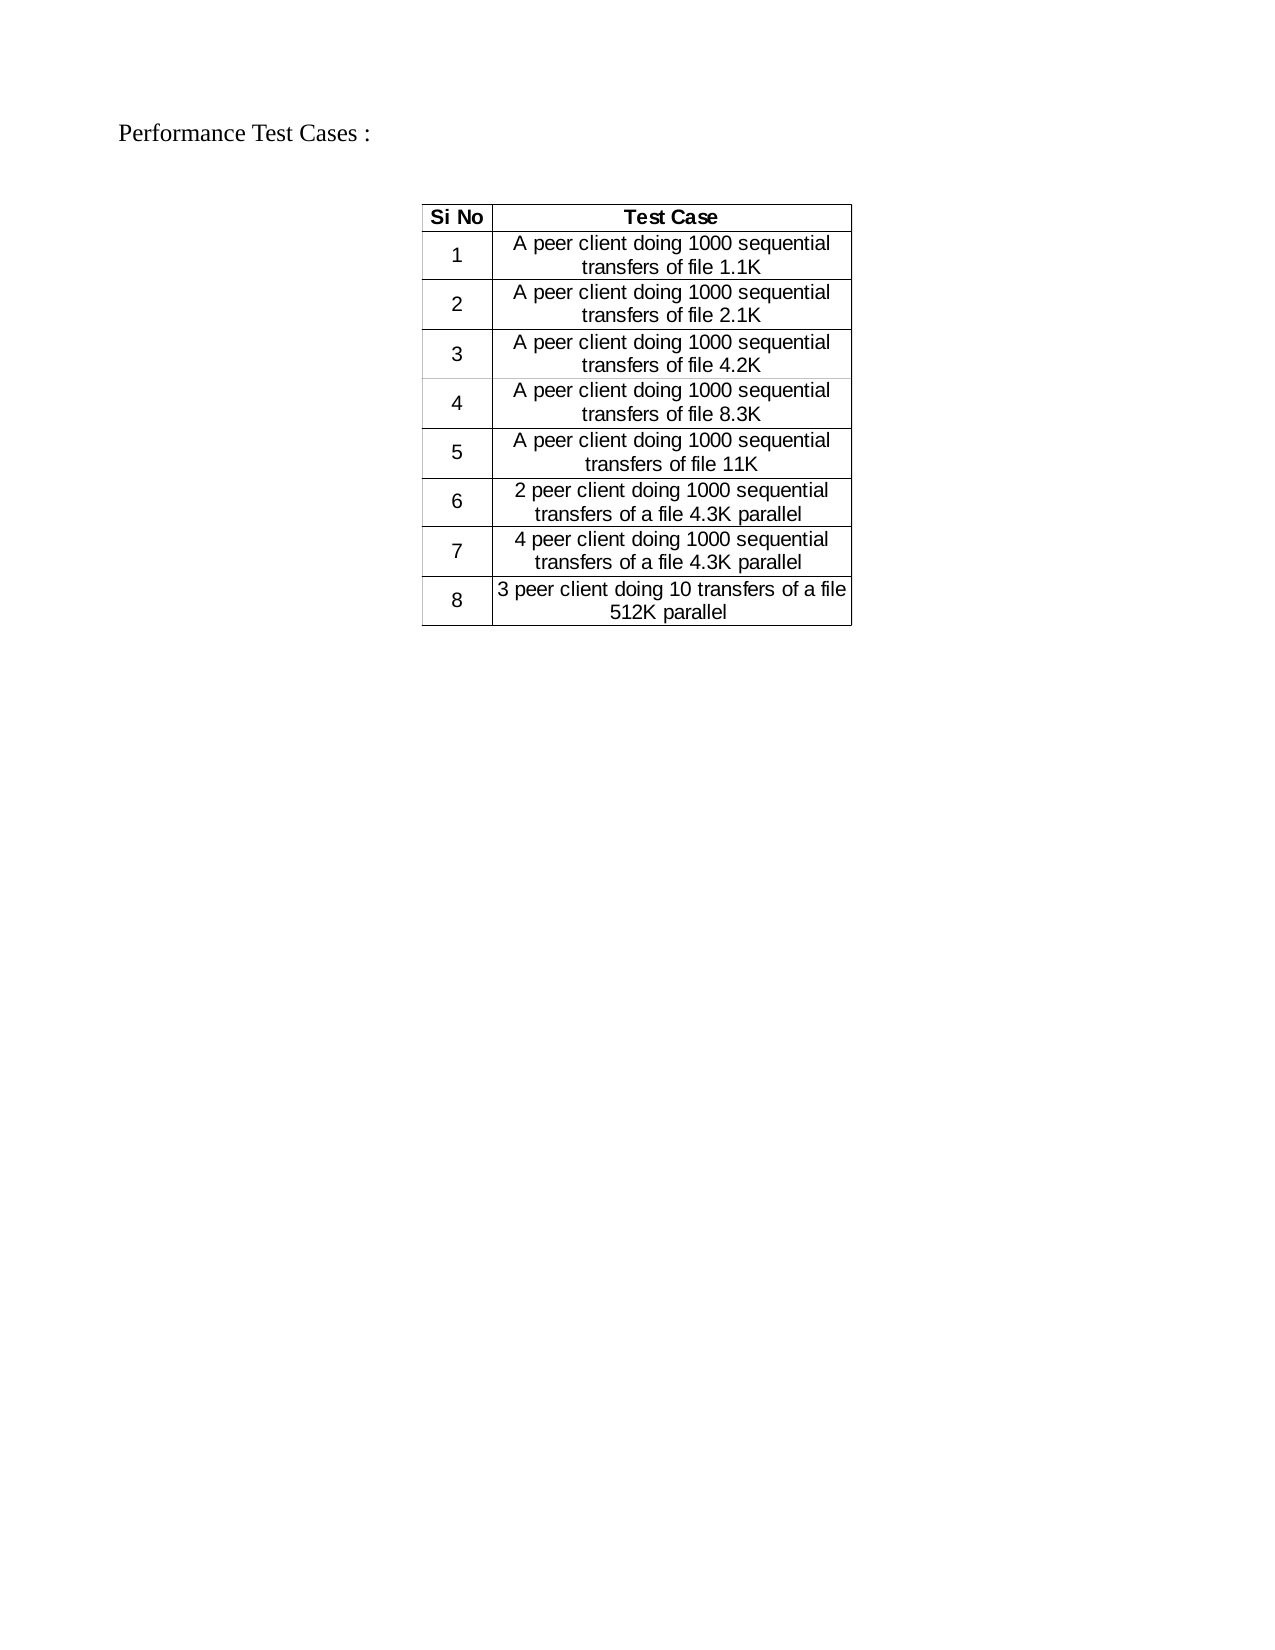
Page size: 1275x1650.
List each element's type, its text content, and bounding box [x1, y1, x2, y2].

text Performance Test Cases : [118, 118, 1157, 147]
